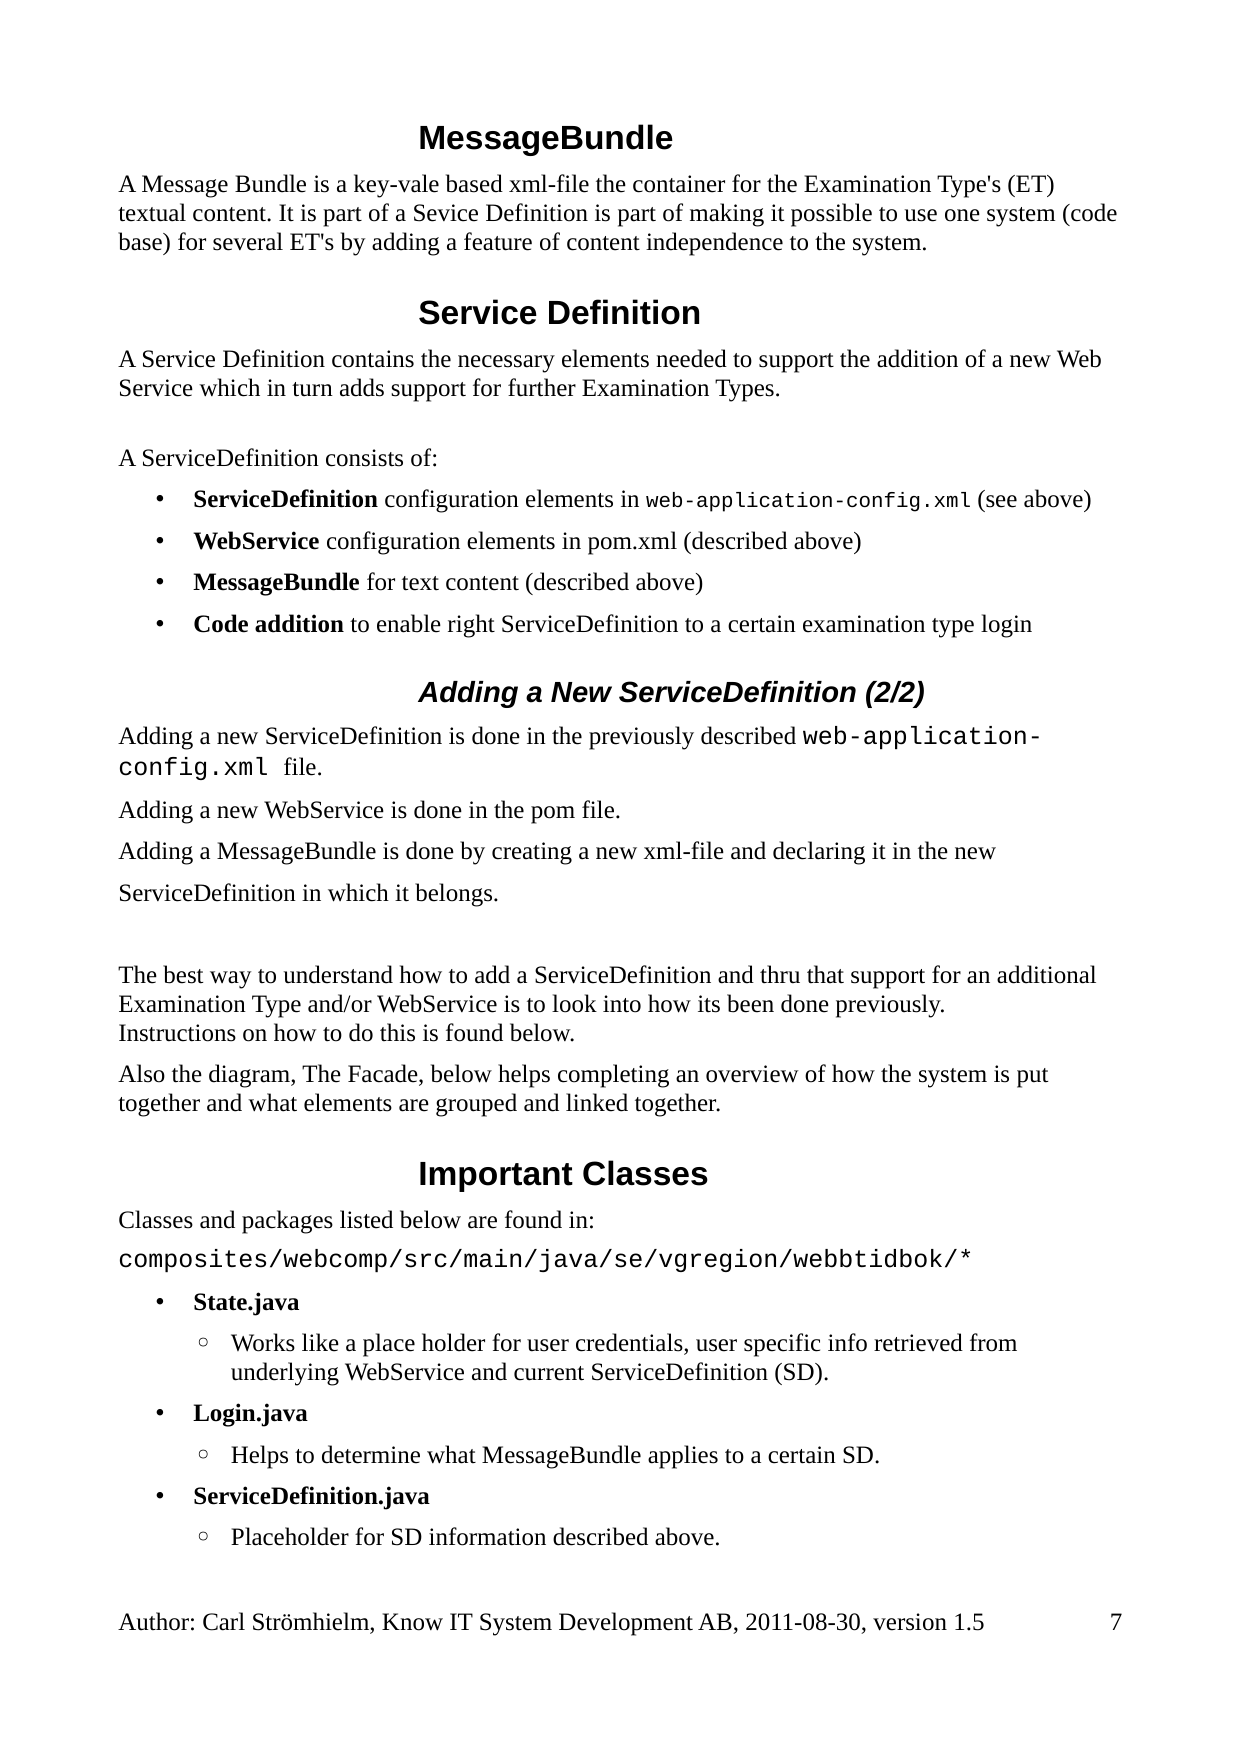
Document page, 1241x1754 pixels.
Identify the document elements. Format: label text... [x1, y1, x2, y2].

text Also the diagram, The Facade, below helps completing an overview of how the system is put together and what elements are grouped and linked together. [118, 1059, 1122, 1116]
list State.java [156, 1287, 1122, 1316]
text Adding a MessageBundle is done by creating a new xml-file and declaring it in the new [118, 836, 1122, 865]
list Login.java [156, 1398, 1122, 1427]
text composites/webcomp/src/main/java/se/vgregion/webbtidbok/* [118, 1246, 1122, 1275]
text A Service Definition contains the necessary elements needed to support the addition of a new Web Service which in turn adds support for further Examination Types. [118, 344, 1122, 430]
subtitle MessageBundle [418, 118, 1122, 157]
list Placeholder for SD information described above. [193, 1522, 1122, 1551]
list ServiceDefinition.java [156, 1481, 1122, 1510]
list Code addition to enable right ServiceDefinition to a certain examination type login [156, 609, 1122, 637]
text The best way to understand how to add a ServiceDefinition and thru that support for an additional Examination Type and/or WebService is to look into how its been done previously. Instructions on how to do this is found below. [118, 960, 1122, 1046]
list MessageBundle for text content (described above) [156, 567, 1122, 596]
subtitle Adding a New ServiceDefinition (2/2) [418, 675, 1122, 708]
list Works like a place holder for user credentials, user specific info retrieved from underlying WebService and current ServiceDefinition (SD). [193, 1328, 1122, 1386]
text A Message Bundle is a key-vale based xml-file the container for the Examination Type's (ET) textual content. It is part of a Sevice Definition is part of making it possible to use one system (code base) for several ET's by adding a feature of content independence to the system. [118, 169, 1122, 256]
list Helps to determine what MessageBundle applies to a certain SD. [193, 1440, 1122, 1468]
list ServiceDefinition configuration elements in web-application-config.xml (see above) [156, 484, 1122, 514]
text Adding a new ServiceDefinition is done in the previously described web-application-config.xml file. [118, 721, 1122, 783]
list WebService configuration elements in pom.xml (described above) [156, 526, 1122, 555]
text Classes and packages listed below are found in: [118, 1205, 1122, 1234]
text Adding a new WebService is done in the pom file. [118, 795, 1122, 824]
text ServiceDefinition in which it belongs. [118, 878, 1122, 906]
subtitle Service Definition [418, 293, 1122, 332]
text A ServiceDefinition consists of: [118, 443, 1122, 472]
subtitle Important Classes [418, 1154, 1122, 1193]
